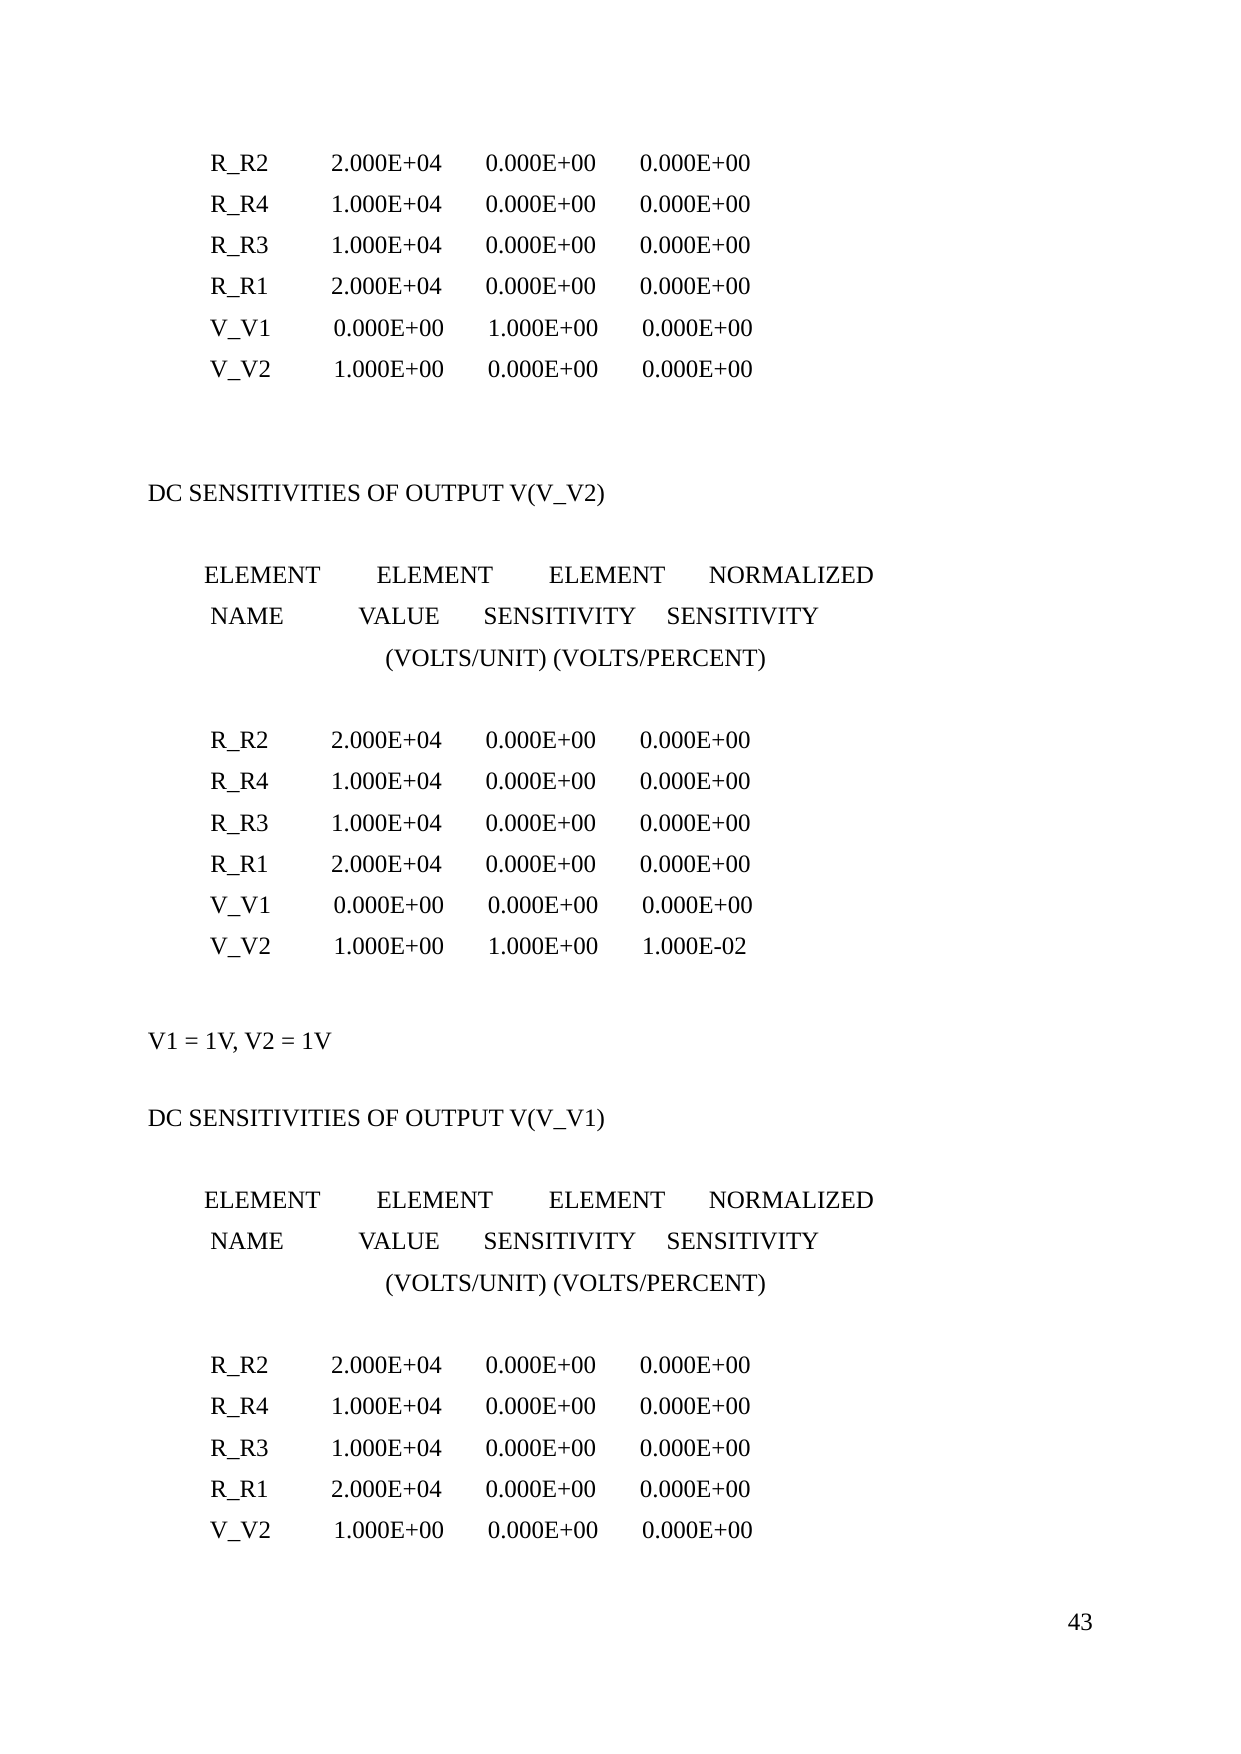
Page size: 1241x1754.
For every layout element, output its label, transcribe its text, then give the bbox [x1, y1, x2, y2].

text V_V1 0.000E+00 1.000E+00 0.000E+00 [148, 313, 1093, 341]
text NAME VALUE SENSITIVITY SENSITIVITY [148, 601, 1093, 630]
text R_R3 1.000E+04 0.000E+00 0.000E+00 [148, 1433, 1093, 1461]
text NAME VALUE SENSITIVITY SENSITIVITY [148, 1226, 1093, 1255]
text (VOLTS/UNIT) (VOLTS/PERCENT) [148, 1268, 1093, 1296]
text R_R4 1.000E+04 0.000E+00 0.000E+00 [148, 189, 1093, 218]
text (VOLTS/UNIT) (VOLTS/PERCENT) [148, 643, 1093, 671]
text R_R4 1.000E+04 0.000E+00 0.000E+00 [148, 766, 1093, 795]
text V_V2 1.000E+00 0.000E+00 0.000E+00 [148, 1515, 1093, 1544]
subtitle V1 = 1V, V2 = 1V [148, 1026, 1093, 1055]
text DC SENSITIVITIES OF OUTPUT V(V_V2) [148, 478, 1093, 506]
text V_V1 0.000E+00 0.000E+00 0.000E+00 [148, 890, 1093, 919]
text R_R4 1.000E+04 0.000E+00 0.000E+00 [148, 1391, 1093, 1420]
text R_R3 1.000E+04 0.000E+00 0.000E+00 [148, 230, 1093, 259]
text R_R2 2.000E+04 0.000E+00 0.000E+00 [148, 148, 1093, 176]
text DC SENSITIVITIES OF OUTPUT V(V_V1) [148, 1103, 1093, 1131]
text R_R3 1.000E+04 0.000E+00 0.000E+00 [148, 808, 1093, 836]
text R_R2 2.000E+04 0.000E+00 0.000E+00 [148, 1350, 1093, 1379]
text V_V2 1.000E+00 0.000E+00 0.000E+00 [148, 354, 1093, 383]
text V_V2 1.000E+00 1.000E+00 1.000E-02 [148, 931, 1093, 960]
text R_R2 2.000E+04 0.000E+00 0.000E+00 [148, 725, 1093, 754]
text ELEMENT ELEMENT ELEMENT NORMALIZED [148, 560, 1093, 589]
text R_R1 2.000E+04 0.000E+00 0.000E+00 [148, 1474, 1093, 1503]
text R_R1 2.000E+04 0.000E+00 0.000E+00 [148, 849, 1093, 878]
text ELEMENT ELEMENT ELEMENT NORMALIZED [148, 1185, 1093, 1214]
text R_R1 2.000E+04 0.000E+00 0.000E+00 [148, 271, 1093, 300]
